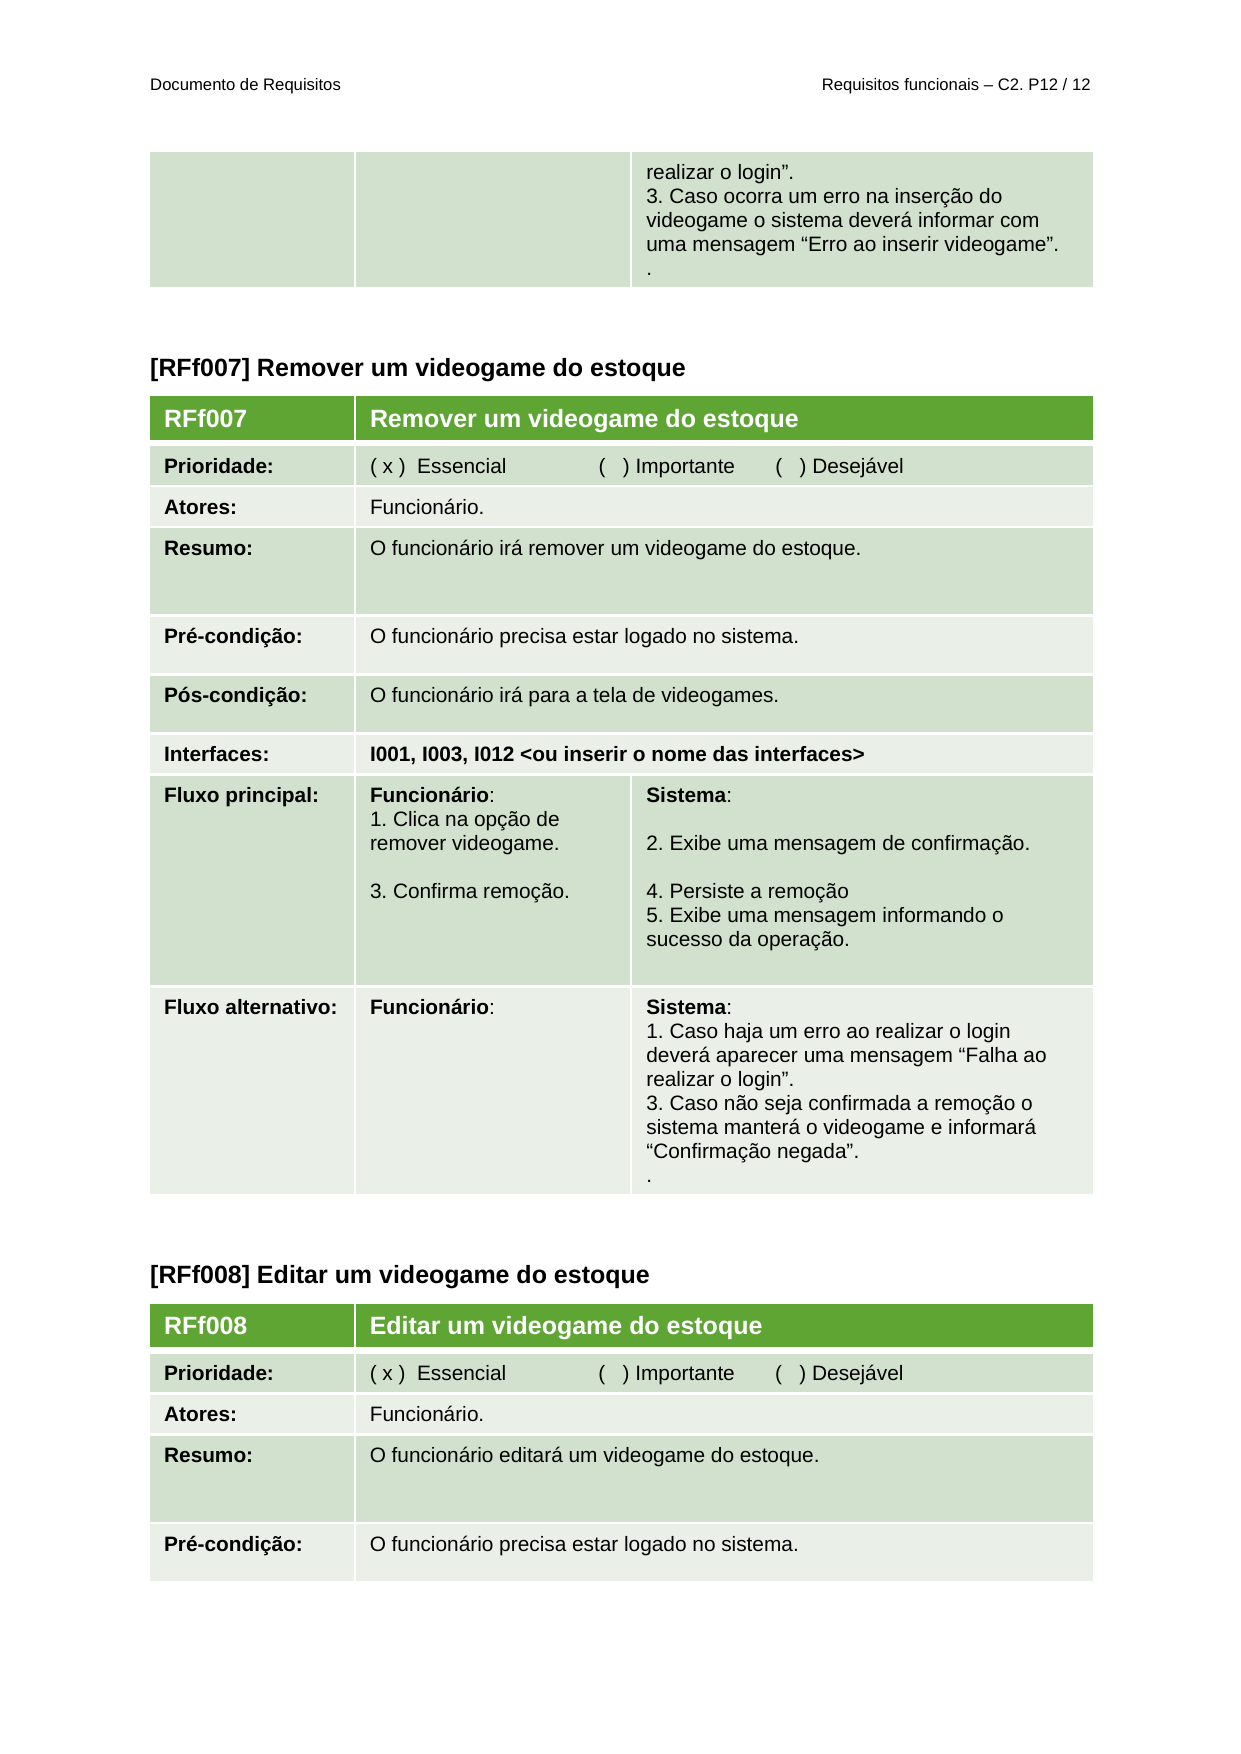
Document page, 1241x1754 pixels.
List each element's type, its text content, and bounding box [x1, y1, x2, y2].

table_cell Resumo: [150, 1436, 354, 1522]
table_cell Funcionário. [356, 1395, 1093, 1433]
table_cell Prioridade: [150, 1354, 354, 1392]
table_cell Resumo: [150, 528, 354, 614]
table_cell O funcionário editará um videogame do estoque. [356, 1436, 1093, 1522]
table_cell I001, I003, I012 <ou inserir o nome das interfaces> [356, 735, 1093, 773]
table_cell Funcionário. [356, 487, 1093, 526]
text [RFf007] Remover um videogame do estoque [150, 353, 1090, 382]
table_header RFf007 [150, 396, 354, 440]
table_cell Funcionário: 1. Clica na opção de remover videogame. 3. Confirma remoção. [356, 776, 630, 985]
table_cell Funcionário: [356, 988, 630, 1194]
table_header Remover um videogame do estoque [356, 396, 1093, 440]
table_cell Fluxo principal: [150, 776, 354, 985]
table_cell Prioridade: [150, 446, 354, 485]
table_cell Interfaces: [150, 735, 354, 773]
table_cell O funcionário irá para a tela de videogames. [356, 676, 1093, 732]
table_cell O funcionário irá remover um videogame do estoque. [356, 528, 1093, 614]
table_cell ( x ) Essencial ( ) Importante ( ) Desejável [356, 1354, 1093, 1392]
table_cell realizar o login”. 3. Caso ocorra um erro na inserção do videogame o sistema deverá informar com uma mensagem “Erro ao inserir videogame”. . [632, 152, 1093, 287]
table_cell Sistema: 1. Caso haja um erro ao realizar o login deverá aparecer uma mensagem “Falha ao realizar o login”. 3. Caso não seja confirmada a remoção o sistema manterá o videogame e informará “Confirmação negada”. . [632, 988, 1093, 1194]
table_cell Fluxo alternativo: [150, 988, 354, 1194]
table_cell ( x ) Essencial ( ) Importante ( ) Desejável [356, 446, 1093, 485]
table_cell O funcionário precisa estar logado no sistema. [356, 617, 1093, 673]
table_header RFf008 [150, 1304, 354, 1347]
table_cell [150, 152, 354, 287]
table_cell Pós-condição: [150, 676, 354, 732]
table_cell O funcionário precisa estar logado no sistema. [356, 1524, 1093, 1581]
table_header Editar um videogame do estoque [356, 1304, 1093, 1347]
table_cell [356, 152, 630, 287]
table_cell Pré-condição: [150, 617, 354, 673]
table_cell Atores: [150, 487, 354, 526]
table_cell Atores: [150, 1395, 354, 1433]
table_cell Pré-condição: [150, 1524, 354, 1581]
text [RFf008] Editar um videogame do estoque [150, 1260, 1090, 1289]
table_cell Sistema: 2. Exibe uma mensagem de confirmação. 4. Persiste a remoção 5. Exibe uma mensagem informando o sucesso da operação. [632, 776, 1093, 985]
